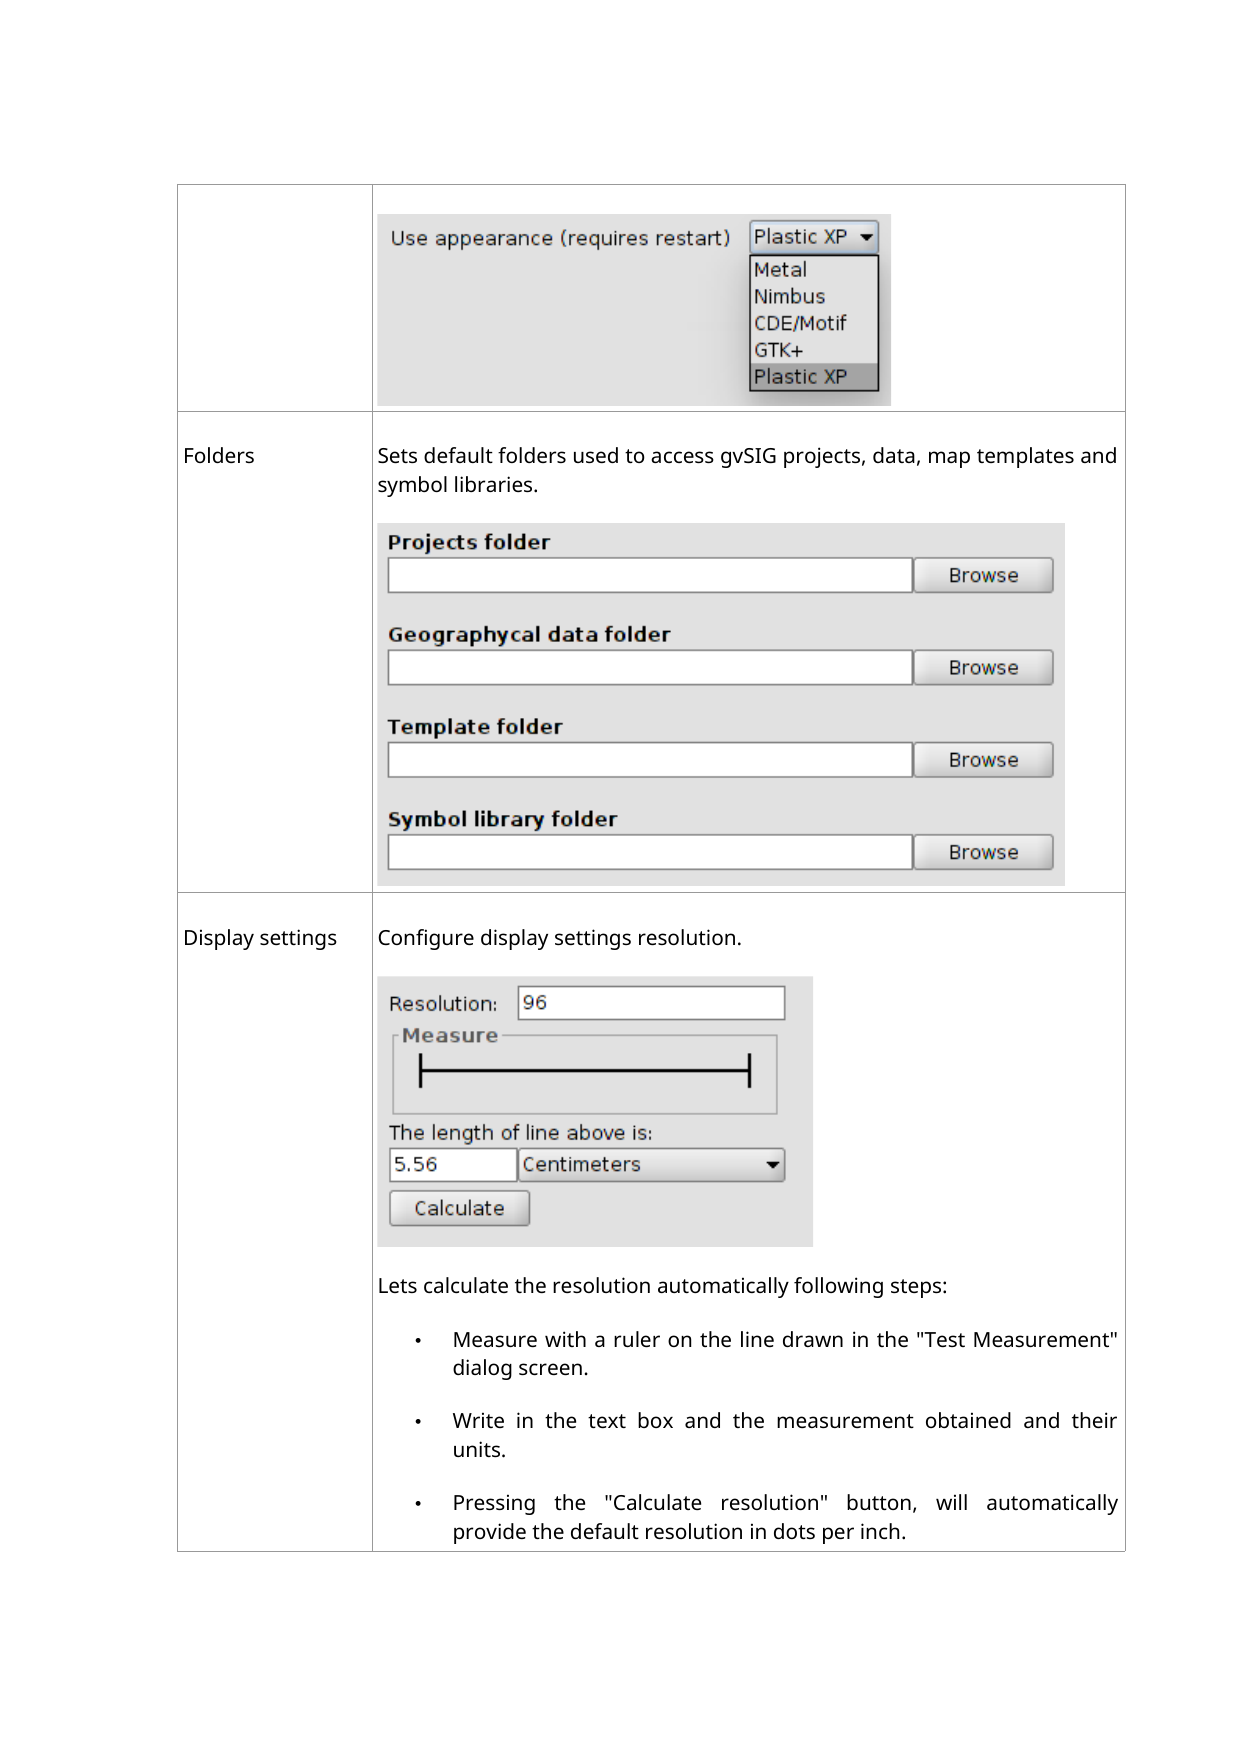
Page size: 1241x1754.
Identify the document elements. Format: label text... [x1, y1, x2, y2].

table_cell Configure display settings resolution. Lets calculate the resolution automatically following steps: Measure with a ruler on the line drawn in the "Test Measurement" dialog screen. Write in the text box and the measurement obtained and their units. Pressing the "Calculate resolution" button, will automatically provide the default resolution in dots per inch. [373, 893, 1125, 1551]
table_cell Sets default folders used to access gvSIG projects, data, map templates and symbol libraries. [373, 412, 1125, 892]
picture [377, 523, 1065, 886]
picture [377, 976, 814, 1247]
picture [377, 214, 892, 406]
table_cell [373, 185, 1125, 411]
table_cell [178, 185, 372, 411]
table_cell Display settings [178, 893, 372, 1551]
table_cell Folders [178, 412, 372, 892]
